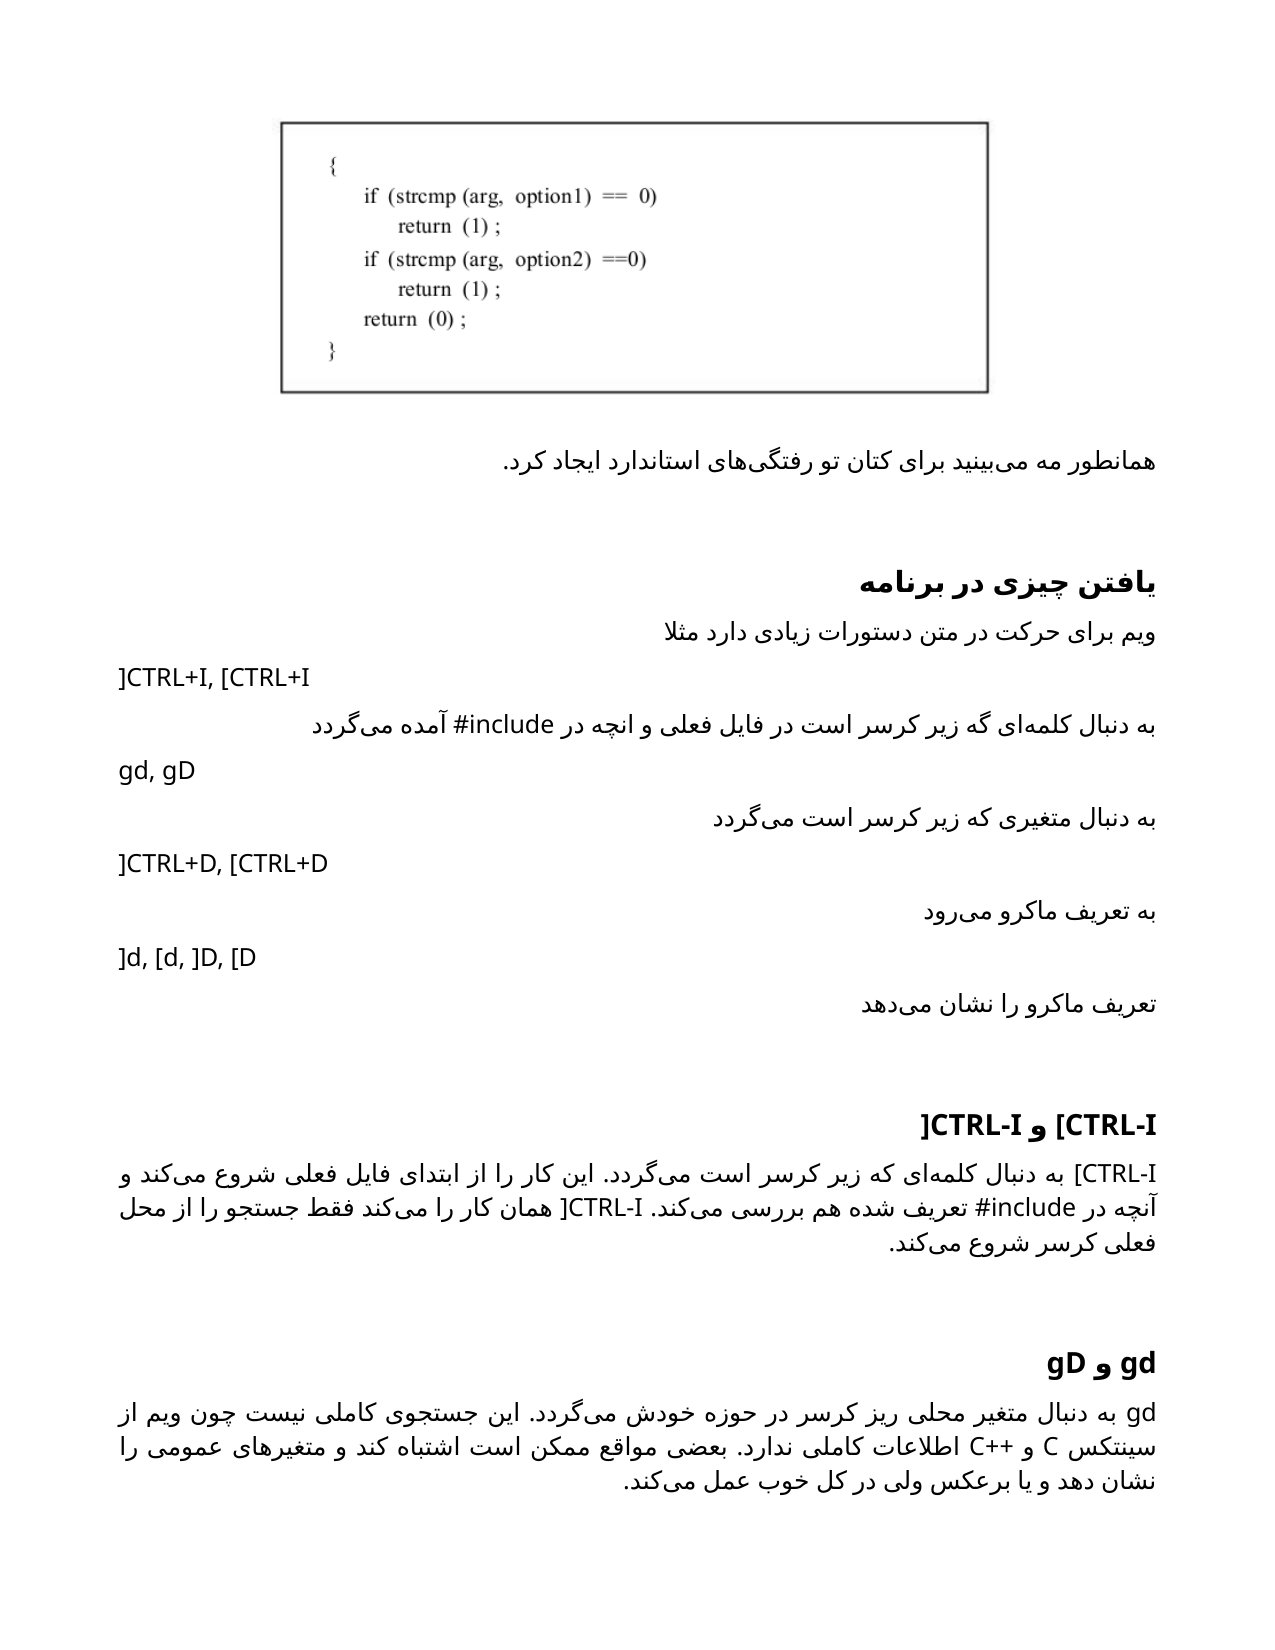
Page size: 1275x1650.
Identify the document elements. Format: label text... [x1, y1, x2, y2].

text ]CTRL+D, [CTRL+D [118, 846, 1157, 880]
picture [271, 118, 1004, 397]
text به دنبال کلمه‌ای گه زیر کرسر است در فایل فعلی و انچه در include# آمده می‌گردد [118, 706, 1157, 740]
subtitle CTRL-I] و CTRL-I[ [118, 1104, 1157, 1143]
text CTRL-I] به دنبال کلمه‌ای که زیر کرسر است می‌گردد. این کار را از ابتدای فایل فعلی شروع می‌کند و آنچه در include# تعریف شده هم بررسی می‌کند. CTRL-I[ همان کار را می‌کند فقط جستجو را از محل فعلی کرسر شروع می‌کند. [118, 1156, 1157, 1258]
text ]d, [d, ]D, [D [118, 939, 1157, 973]
subtitle یافتن چیزی در برنامه [118, 561, 1157, 601]
text gd, gD [118, 753, 1157, 787]
text ]CTRL+I, [CTRL+I [118, 660, 1157, 694]
text ویم برای حرکت در متن دستورات زیادی دارد مثلا [118, 613, 1157, 647]
subtitle gd و gD [118, 1342, 1157, 1382]
text به دنبال متغیری که زیر کرسر است می‌گردد [118, 799, 1157, 833]
text تعریف ماکرو را نشان می‌دهد [118, 986, 1157, 1020]
text همانطور مه می‌بینید برای کتان تو رفتگی‌های استاندارد ایجاد کرد. [118, 443, 1157, 477]
text gd به دنبال متغیر محلی ریز کرسر در حوزه خودش می‌گردد. این جستجوی کاملی نیست چون ویم از سینتکس C و ++C اطلاعات کاملی ندارد. بعضی مواقع ممکن است اشتباه کند و متغیر‌های عمومی را نشان دهد و یا برعکس ولی در کل خوب عمل می‌کند. [118, 1394, 1157, 1497]
text به تعریف ماکرو می‌رود [118, 893, 1157, 927]
